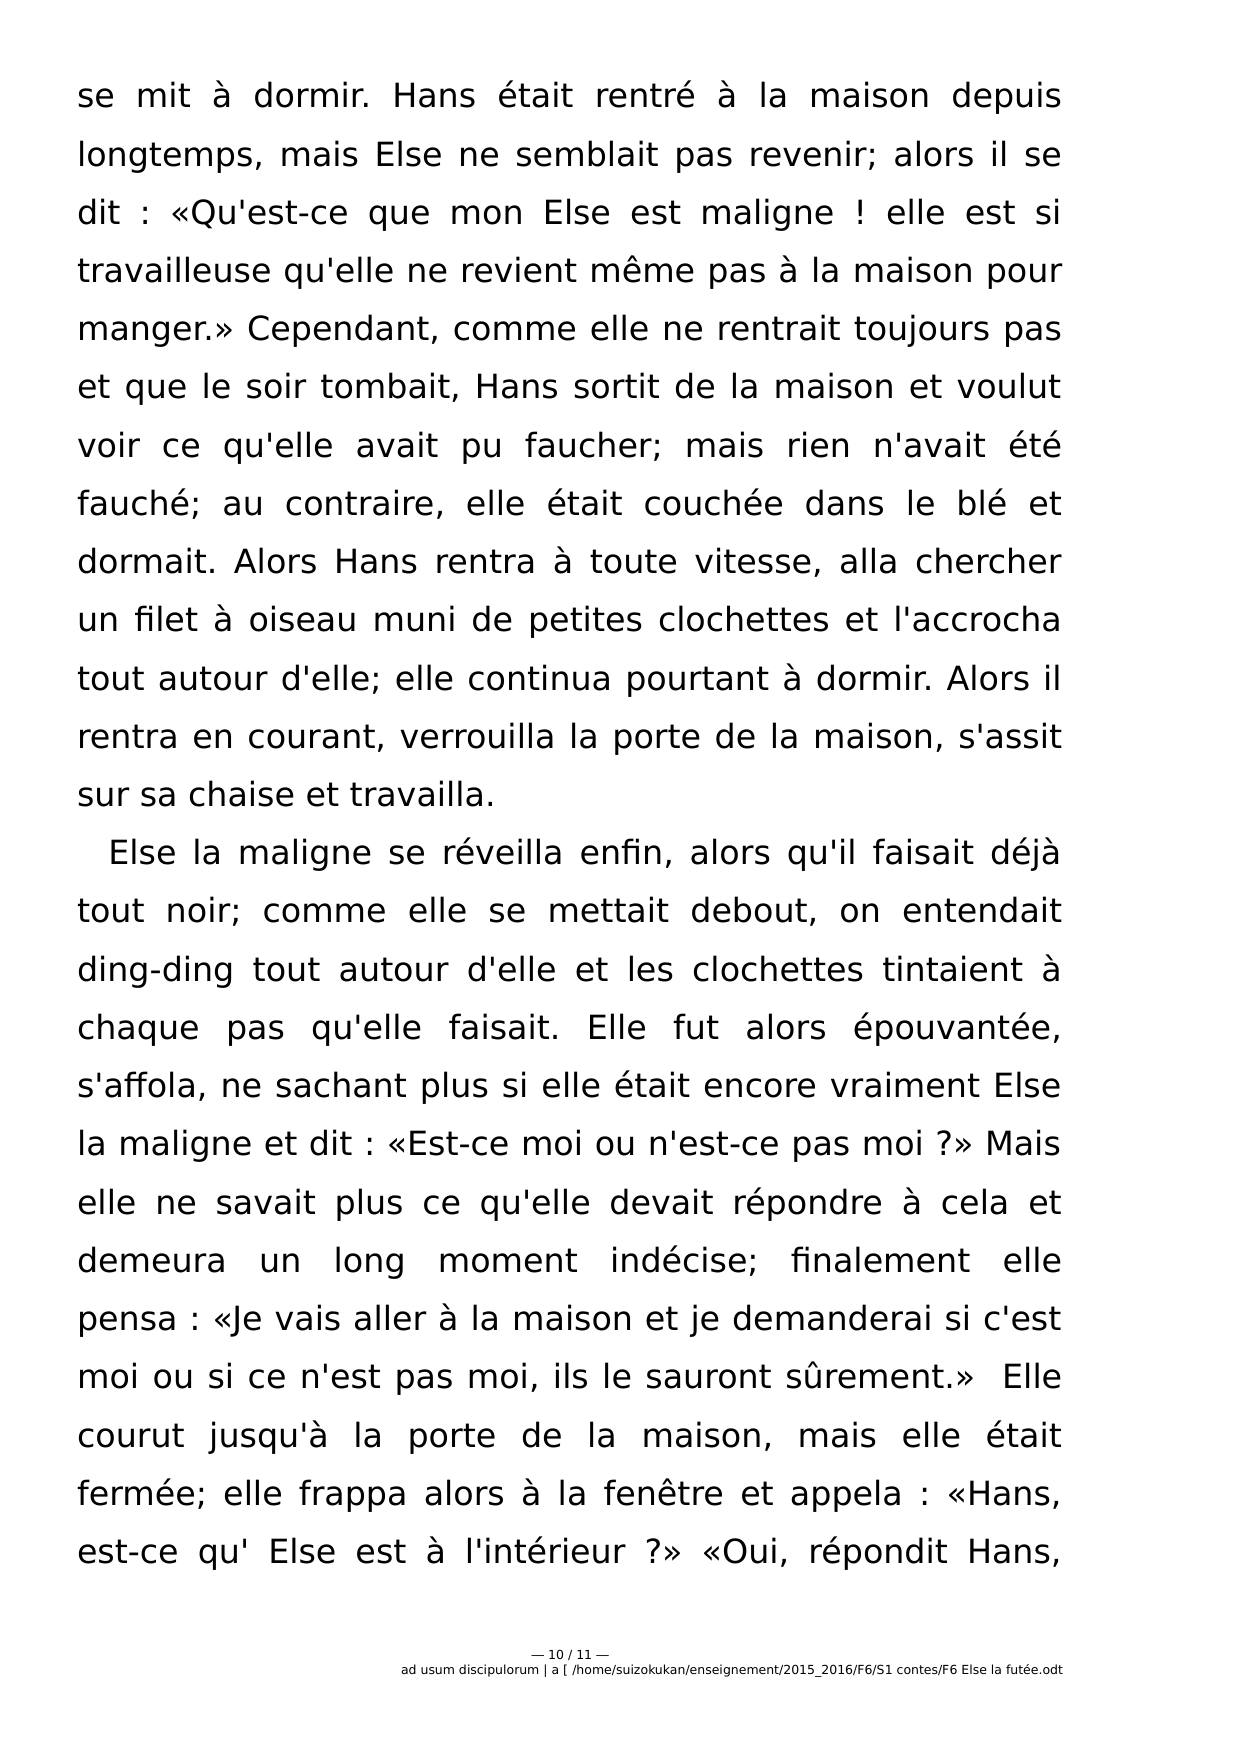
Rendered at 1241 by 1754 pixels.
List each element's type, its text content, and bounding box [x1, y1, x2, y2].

text Else la maligne se réveilla enfin, alors qu'il faisait déjà tout noir; comme elle se mettait debout, on entendait ding-ding tout autour d'elle et les clochettes tintaient à chaque pas qu'elle faisait. Elle fut alors épouvantée, s'affola, ne sachant plus si elle était encore vraiment Else la maligne et dit : «Est-ce moi ou n'est-ce pas moi ?» Mais elle ne savait plus ce qu'elle devait répondre à cela et demeura un long moment indécise; finalement elle pensa : «Je vais aller à la maison et je demanderai si c'est moi ou si ce n'est pas moi, ils le sauront sûrement.» Elle courut jusqu'à la porte de la maison, mais elle était fermée; elle frappa alors à la fenêtre et appela : «Hans, est-ce qu' Else est à l'intérieur ?» «Oui, répondit Hans, [77, 834, 1063, 1571]
text se mit à dormir. Hans était rentré à la maison depuis longtemps, mais Else ne semblait pas revenir; alors il se dit : «Qu'est-ce que mon Else est maligne ! elle est si travailleuse qu'elle ne revient même pas à la maison pour manger.» Cependant, comme elle ne rentrait toujours pas et que le soir tombait, Hans sortit de la maison et voulut voir ce qu'elle avait pu faucher; mais rien n'avait été fauché; au contraire, elle était couchée dans le blé et dormait. Alors Hans rentra à toute vitesse, alla chercher un filet à oiseau muni de petites clochettes et l'accrocha tout autour d'elle; elle continua pourtant à dormir. Alors il rentra en courant, verrouilla la porte de la maison, s'assit sur sa chaise et travailla. [77, 77, 1063, 814]
